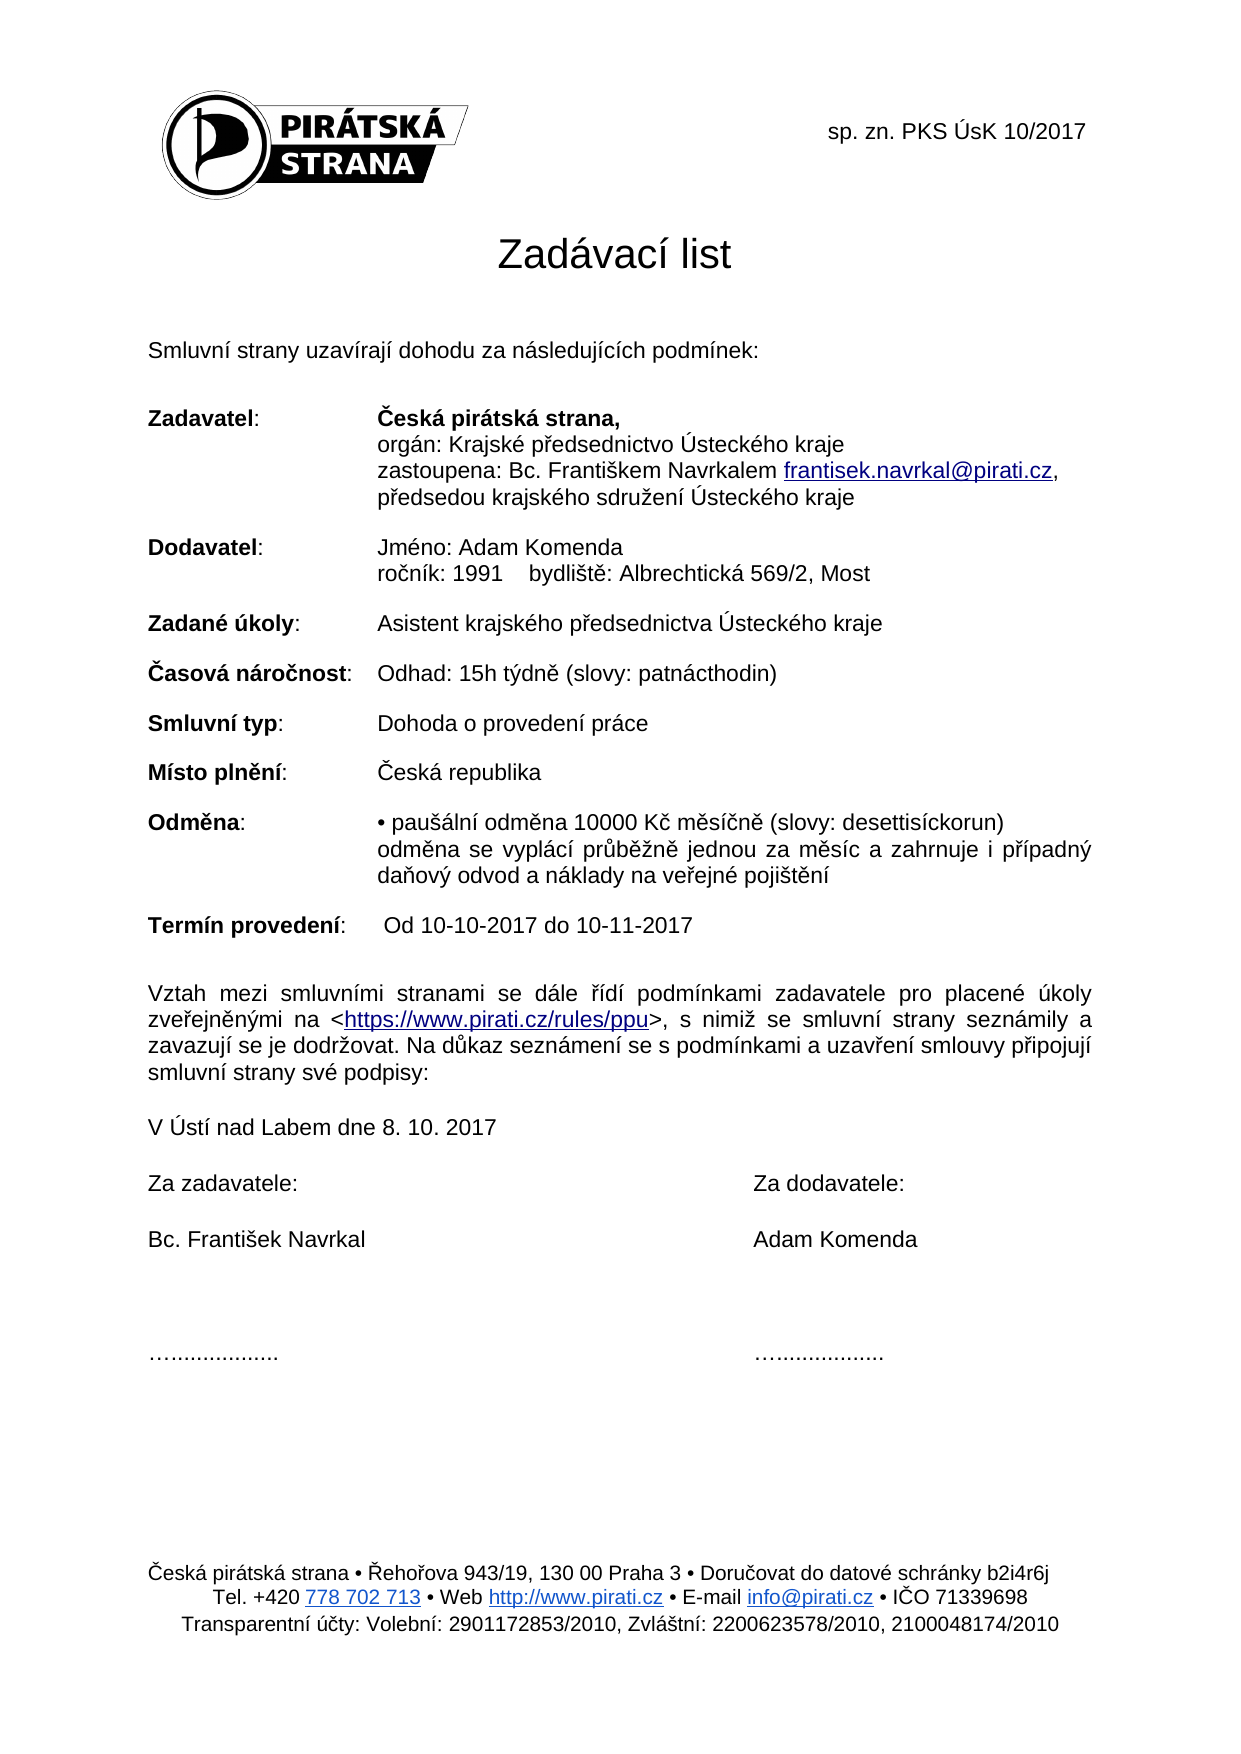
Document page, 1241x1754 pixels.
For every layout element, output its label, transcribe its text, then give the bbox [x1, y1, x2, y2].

table_cell Dodavatel: [148, 522, 377, 598]
text Bc. František Navrkal Adam Komenda [148, 1226, 1093, 1252]
table_cell Odhad: 15h týdně (slovy: patnácthodin) [377, 648, 1093, 698]
table_cell Jméno: Adam Komenda ročník: 1991 bydliště: Albrechtická 569/2, Most [377, 522, 1093, 598]
table_cell Časová náročnost: [148, 648, 377, 698]
table_header Česká pirátská strana, orgán: Krajské předsednictvo Ústeckého kraje zastoupena: Bc. Františkem Navrkalem frantisek.navrkal@pirati.cz, předsedou krajského sdružení Ústeckého kraje [377, 393, 1093, 522]
text …................. …................. [148, 1339, 1093, 1365]
table_cell Odměna: [148, 798, 377, 900]
text Smluvní strany uzavírají dohodu za následujících podmínek: [148, 337, 1093, 363]
table_cell Česká republika [377, 748, 1093, 797]
table_cell Dohoda o provedení práce [377, 698, 1093, 748]
table_cell Smluvní typ: [148, 698, 377, 748]
picture [147, 75, 483, 214]
table_header Zadavatel: [148, 393, 377, 522]
table_cell • paušální odměna 10000 Kč měsíčně (slovy: desettisíckorun) odměna se vyplácí průběžně jednou za měsíc a zahrnuje i případný daňový odvod a náklady na veřejné pojištění [377, 798, 1093, 900]
text Za zadavatele: Za dodavatele: [148, 1170, 1093, 1197]
text Vztah mezi smluvními stranami se dále řídí podmínkami zadavatele pro placené úkoly zveřejněnými na <https://www.pirati.cz/rules/ppu>, s nimiž se smluvní strany seznámily a zavazují se je dodržovat. Na důkaz seznámení se s podmínkami a uzavření smlouvy připojují smluvní strany své podpisy: [148, 979, 1093, 1085]
subtitle Zadávací list [148, 230, 1093, 278]
text sp. zn. PKS ÚsK 10/2017 [483, 118, 1093, 144]
table_cell Místo plnění: [148, 748, 377, 797]
text V Ústí nad Labem dne 8. 10. 2017 [148, 1114, 1093, 1141]
table_cell Termín provedení: [148, 900, 377, 950]
table_cell Asistent krajského předsednictva Ústeckého kraje [377, 598, 1093, 648]
table_cell Zadané úkoly: [148, 598, 377, 648]
table_cell Od 10-10-2017 do 10-11-2017 [377, 900, 1093, 950]
